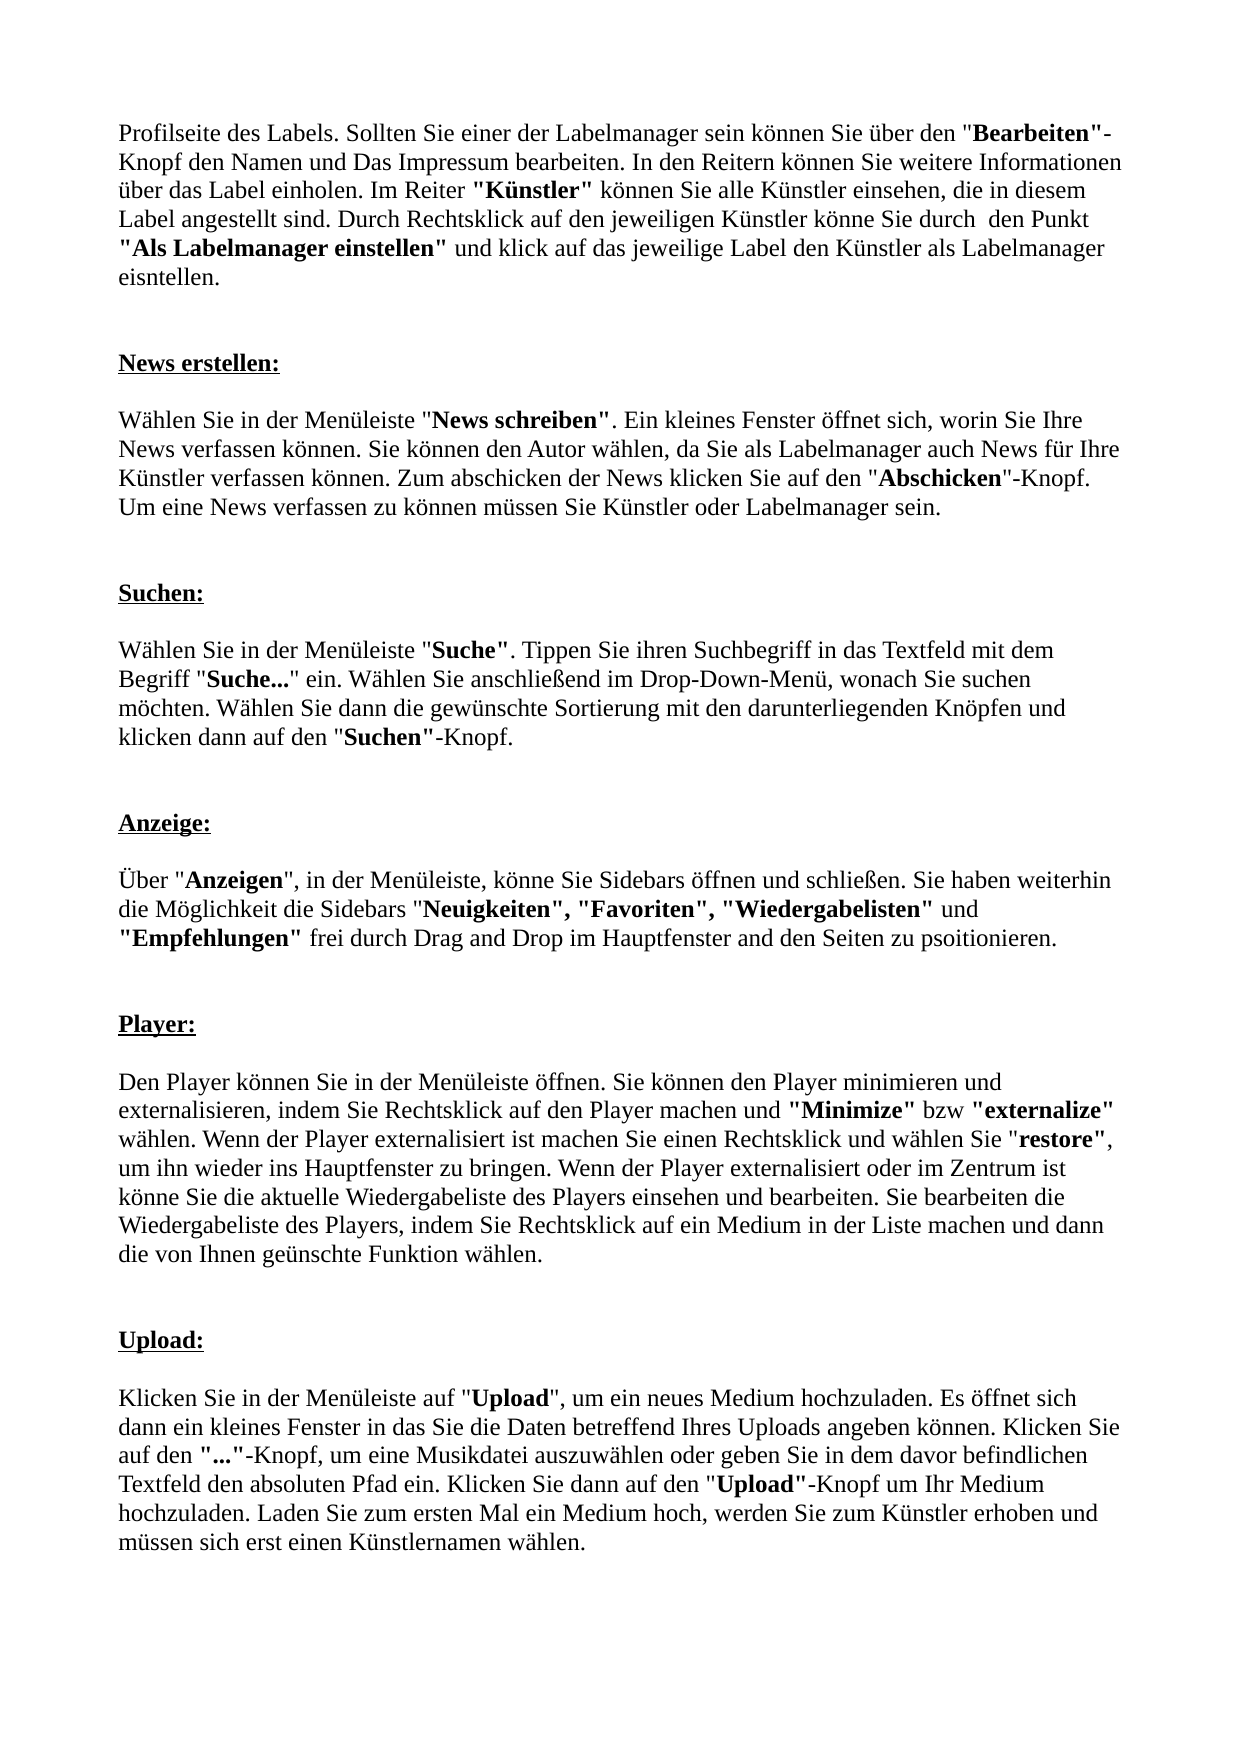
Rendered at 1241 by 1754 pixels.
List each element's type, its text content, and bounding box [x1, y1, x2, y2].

text Wählen Sie in der Menüleiste "News schreiben". Ein kleines Fenster öffnet sich, worin Sie Ihre News verfassen können. Sie können den Autor wählen, da Sie als Labelmanager auch News für Ihre Künstler verfassen können. Zum abschicken der News klicken Sie auf den "Abschicken"-Knopf. Um eine News verfassen zu können müssen Sie Künstler oder Labelmanager sein. [118, 406, 1122, 521]
text Über "Anzeigen", in der Menüleiste, könne Sie Sidebars öffnen und schließen. Sie haben weiterhin die Möglichkeit die Sidebars "Neuigkeiten", "Favoriten", "Wiedergabelisten" und "Empfehlungen" frei durch Drag and Drop im Hauptfenster and den Seiten zu psoitionieren. [118, 866, 1122, 952]
text Wählen Sie in der Menüleiste "Suche". Tippen Sie ihren Suchbegriff in das Textfeld mit dem Begriff "Suche..." ein. Wählen Sie anschließend im Drop-Down-Menü, wonach Sie suchen möchten. Wählen Sie dann die gewünschte Sortierung mit den darunterliegenden Knöpfen und klicken dann auf den "Suchen"-Knopf. [118, 636, 1122, 751]
text Player: [118, 1009, 1122, 1038]
text Den Player können Sie in der Menüleiste öffnen. Sie können den Player minimieren und externalisieren, indem Sie Rechtsklick auf den Player machen und "Minimize" bzw "externalize" wählen. Wenn der Player externalisiert ist machen Sie einen Rechtsklick und wählen Sie "restore", um ihn wieder ins Hauptfenster zu bringen. Wenn der Player externalisiert oder im Zentrum ist könne Sie die aktuelle Wiedergabeliste des Players einsehen und bearbeiten. Sie bearbeiten die Wiedergabeliste des Players, indem Sie Rechtsklick auf ein Medium in der Liste machen und dann die von Ihnen geünschte Funktion wählen. [118, 1067, 1122, 1268]
text Profilseite des Labels. Sollten Sie einer der Labelmanager sein können Sie über den "Bearbeiten"-Knopf den Namen und Das Impressum bearbeiten. In den Reitern können Sie weitere Informationen über das Label einholen. Im Reiter "Künstler" können Sie alle Künstler einsehen, die in diesem Label angestellt sind. Durch Rechtsklick auf den jeweiligen Künstler könne Sie durch den Punkt "Als Labelmanager einstellen" und klick auf das jeweilige Label den Künstler als Labelmanager eisntellen. [118, 118, 1122, 291]
text News erstellen: [118, 348, 1122, 377]
text Anzeige: [118, 808, 1122, 837]
text Klicken Sie in der Menüleiste auf "Upload", um ein neues Medium hochzuladen. Es öffnet sich dann ein kleines Fenster in das Sie die Daten betreffend Ihres Uploads angeben können. Klicken Sie auf den "..."-Knopf, um eine Musikdatei auszuwählen oder geben Sie in dem davor befindlichen Textfeld den absoluten Pfad ein. Klicken Sie dann auf den "Upload"-Knopf um Ihr Medium hochzuladen. Laden Sie zum ersten Mal ein Medium hoch, werden Sie zum Künstler erhoben und müssen sich erst einen Künstlernamen wählen. [118, 1383, 1122, 1556]
text Upload: [118, 1326, 1122, 1354]
text Suchen: [118, 578, 1122, 607]
